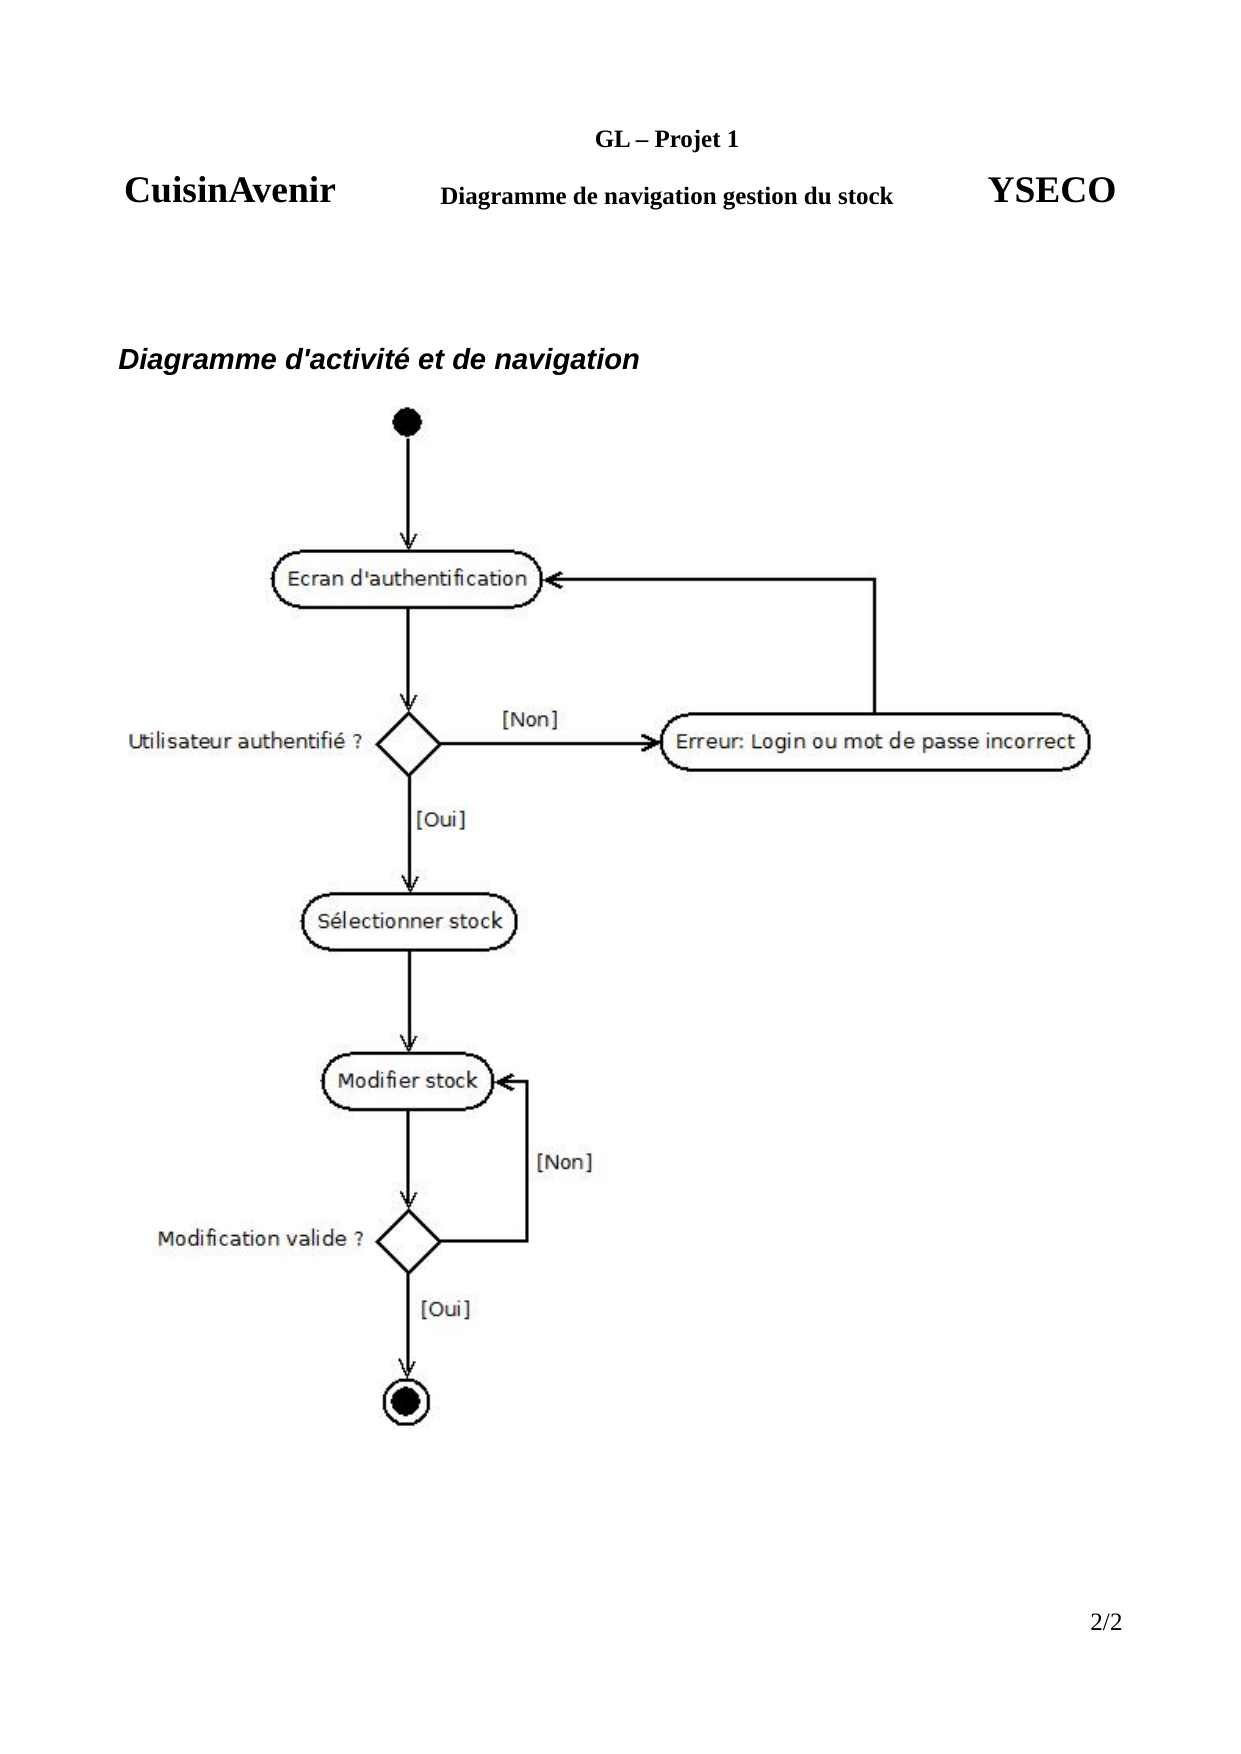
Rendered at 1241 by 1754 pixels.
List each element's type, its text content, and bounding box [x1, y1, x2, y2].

picture [128, 406, 1093, 1429]
subtitle Diagramme d'activité et de navigation [118, 342, 1122, 376]
